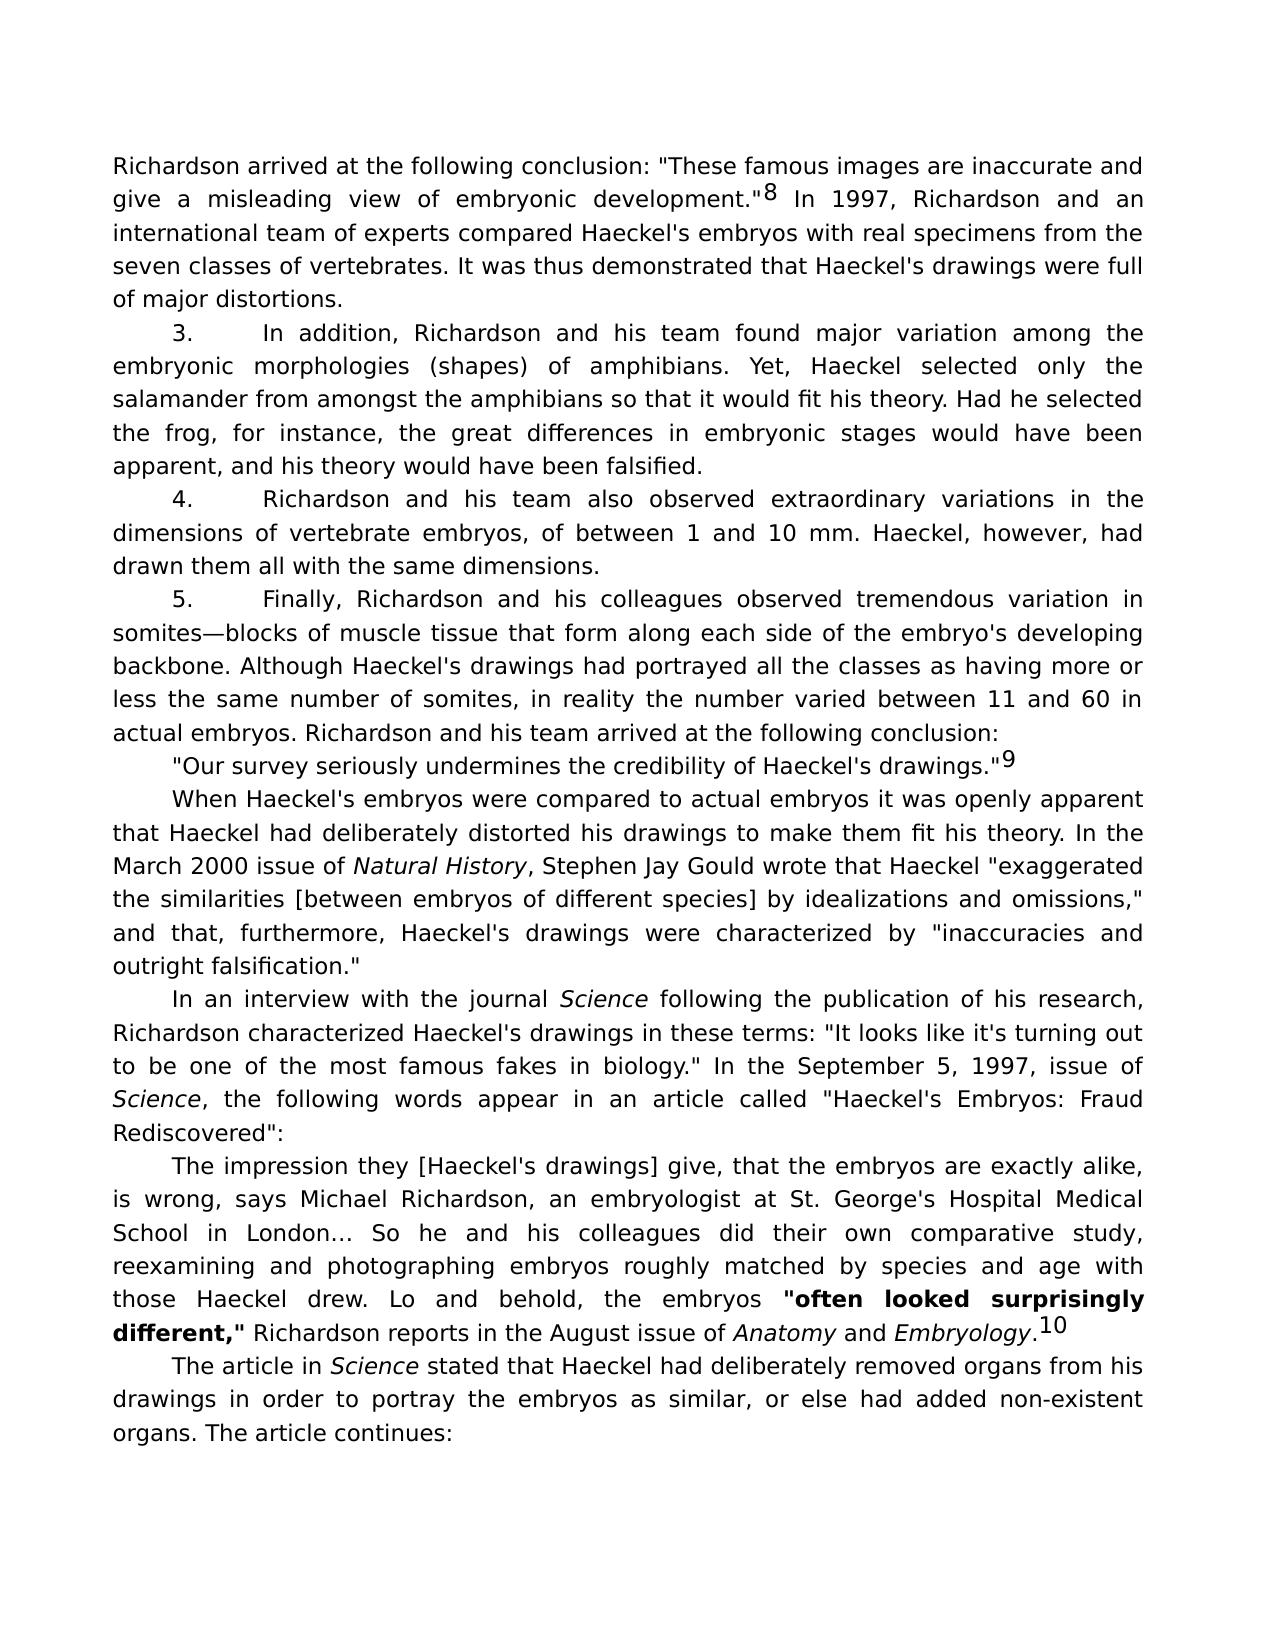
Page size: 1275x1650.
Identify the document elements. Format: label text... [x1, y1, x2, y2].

text When Haeckel's embryos were compared to actual embryos it was openly apparent that Haeckel had deliberately distorted his drawings to make them fit his theory. In the March 2000 issue of Natural History, Stephen Jay Gould wrote that Haeckel "exaggerated the similarities [between embryos of different species] by idealizations and omissions," and that, furthermore, Haeckel's drawings were characterized by "inaccuracies and outright falsification." [112, 781, 1145, 981]
text The impression they [Haeckel's drawings] give, that the embryos are exactly alike, is wrong, says Michael Richardson, an embryologist at St. George's Hospital Medical School in London… So he and his colleagues did their own comparative study, reexamining and photographing embryos roughly matched by species and age with those Haeckel drew. Lo and behold, the embryos "often looked surprisingly different," Richardson reports in the August issue of Anatomy and Embryology.10 [112, 1148, 1145, 1348]
text "Our survey seriously undermines the credibility of Haeckel's drawings."9 [112, 748, 1145, 781]
text Richardson arrived at the following conclusion: "These famous images are inaccurate and give a misleading view of embryonic development."8 In 1997, Richardson and an international team of experts compared Haeckel's embryos with real specimens from the seven classes of vertebrates. It was thus demonstrated that Haeckel's drawings were full of major distortions. [112, 148, 1145, 314]
text 3. In addition, Richardson and his team found major variation among the embryonic morphologies (shapes) of amphibians. Yet, Haeckel selected only the salamander from amongst the amphibians so that it would fit his theory. Had he selected the frog, for instance, the great differences in embryonic stages would have been apparent, and his theory would have been falsified. [112, 314, 1145, 481]
text The article in Science stated that Haeckel had deliberately removed organs from his drawings in order to portray the embryos as similar, or else had added non-existent organs. The article continues: [112, 1348, 1145, 1448]
text In an interview with the journal Science following the publication of his research, Richardson characterized Haeckel's drawings in these terms: "It looks like it's turning out to be one of the most famous fakes in biology." In the September 5, 1997, issue of Science, the following words appear in an article called "Haeckel's Embryos: Fraud Rediscovered": [112, 981, 1145, 1148]
text 5. Finally, Richardson and his colleagues observed tremendous variation in somites—blocks of muscle tissue that form along each side of the embryo's developing backbone. Although Haeckel's drawings had portrayed all the classes as having more or less the same number of somites, in reality the number varied between 11 and 60 in actual embryos. Richardson and his team arrived at the following conclusion: [112, 581, 1145, 748]
text 4. Richardson and his team also observed extraordinary variations in the dimensions of vertebrate embryos, of between 1 and 10 mm. Haeckel, however, had drawn them all with the same dimensions. [112, 481, 1145, 581]
